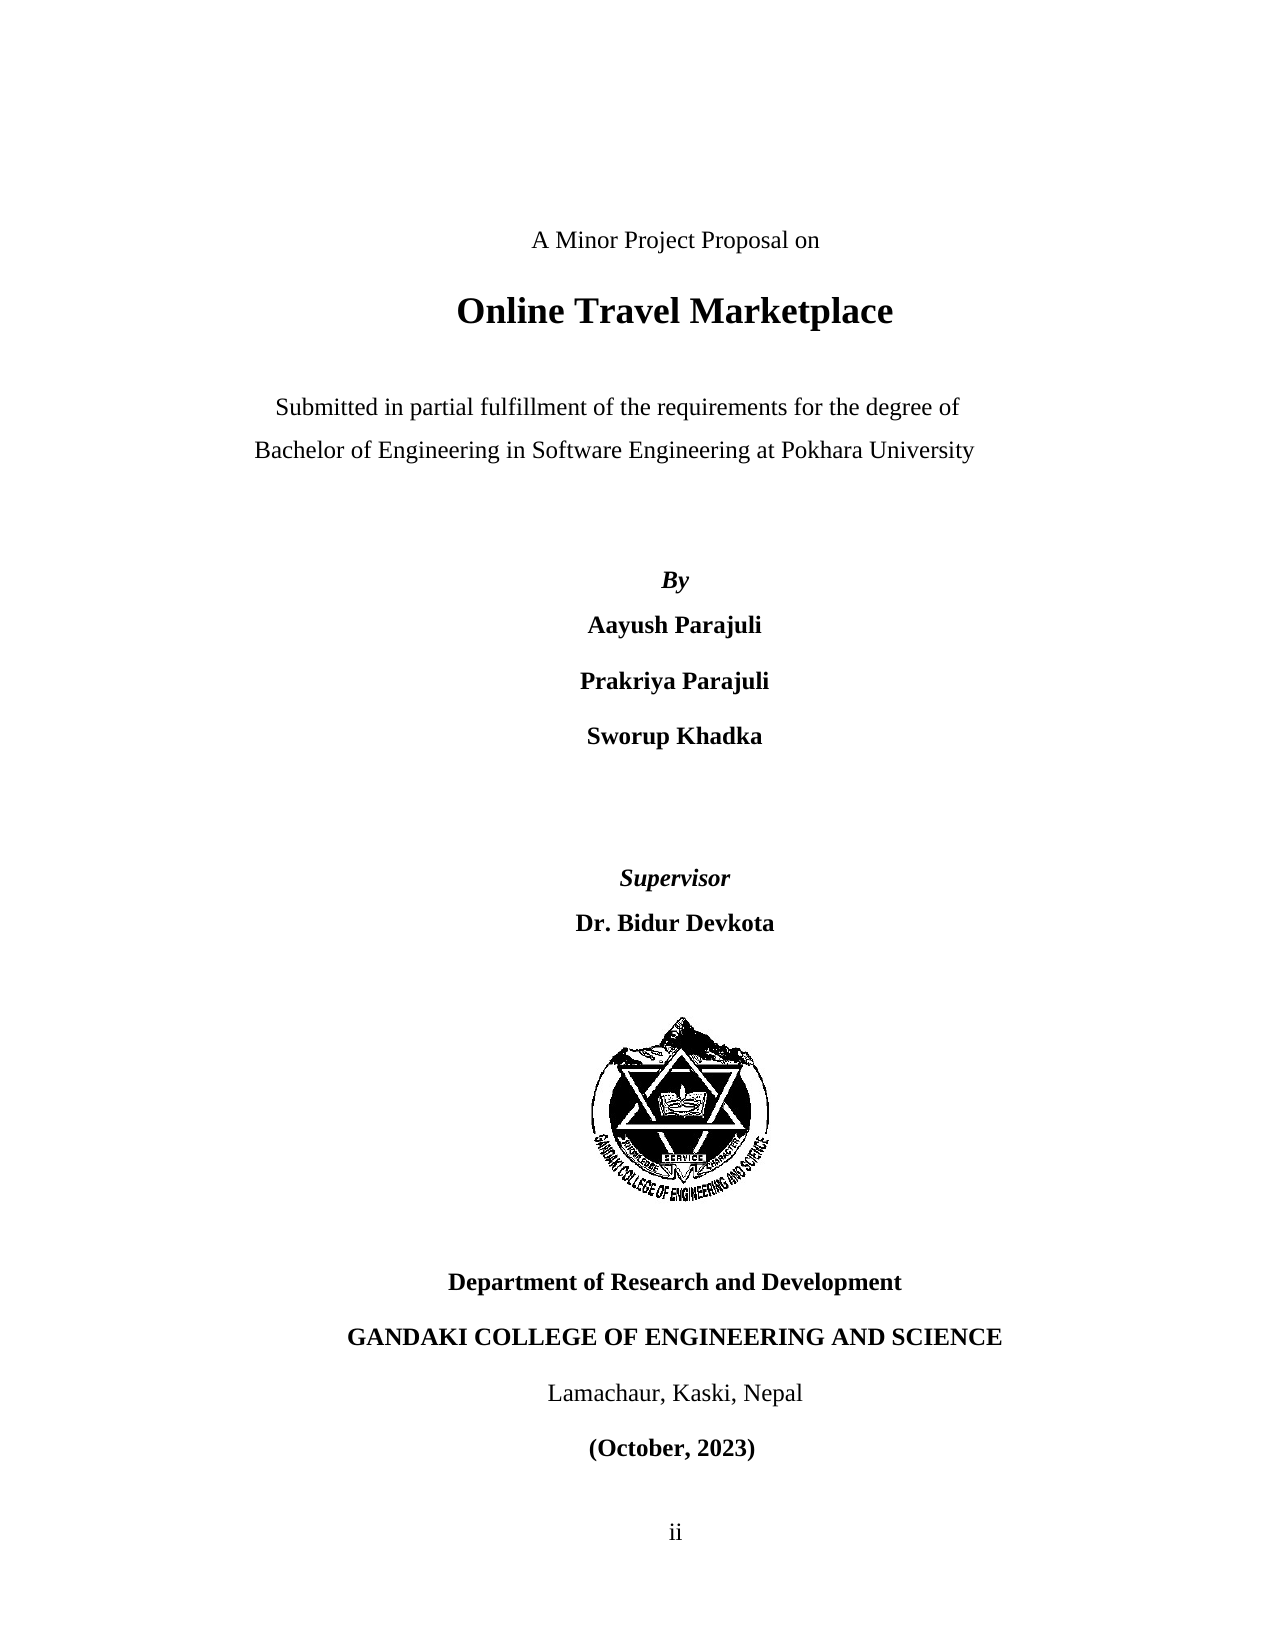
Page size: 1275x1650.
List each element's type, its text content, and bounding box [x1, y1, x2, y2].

subtitle Supervisor [225, 863, 1125, 892]
text Lamachaur, Kaski, Nepal [225, 1378, 1125, 1407]
subtitle By [225, 566, 1125, 594]
text Sworup Khadka [225, 721, 1124, 750]
text (October, 2023) [225, 1433, 1126, 1462]
text Aayush Parajuli [225, 610, 1124, 639]
text Dr. Bidur Devkota [225, 908, 1125, 937]
picture [570, 996, 788, 1214]
text A Minor Project Proposal on [225, 225, 1126, 254]
text GANDAKI COLLEGE OF ENGINEERING AND SCIENCE [225, 1322, 1125, 1351]
text Department of Research and Development [225, 1267, 1125, 1295]
text Bachelor of Engineering in Software Engineering at Pokhara University [254, 436, 1126, 464]
text Prakriya Parajuli [225, 666, 1124, 694]
text Submitted in partial fulfillment of the requirements for the degree of [275, 392, 1126, 421]
text Online Travel Marketplace [225, 289, 1124, 332]
